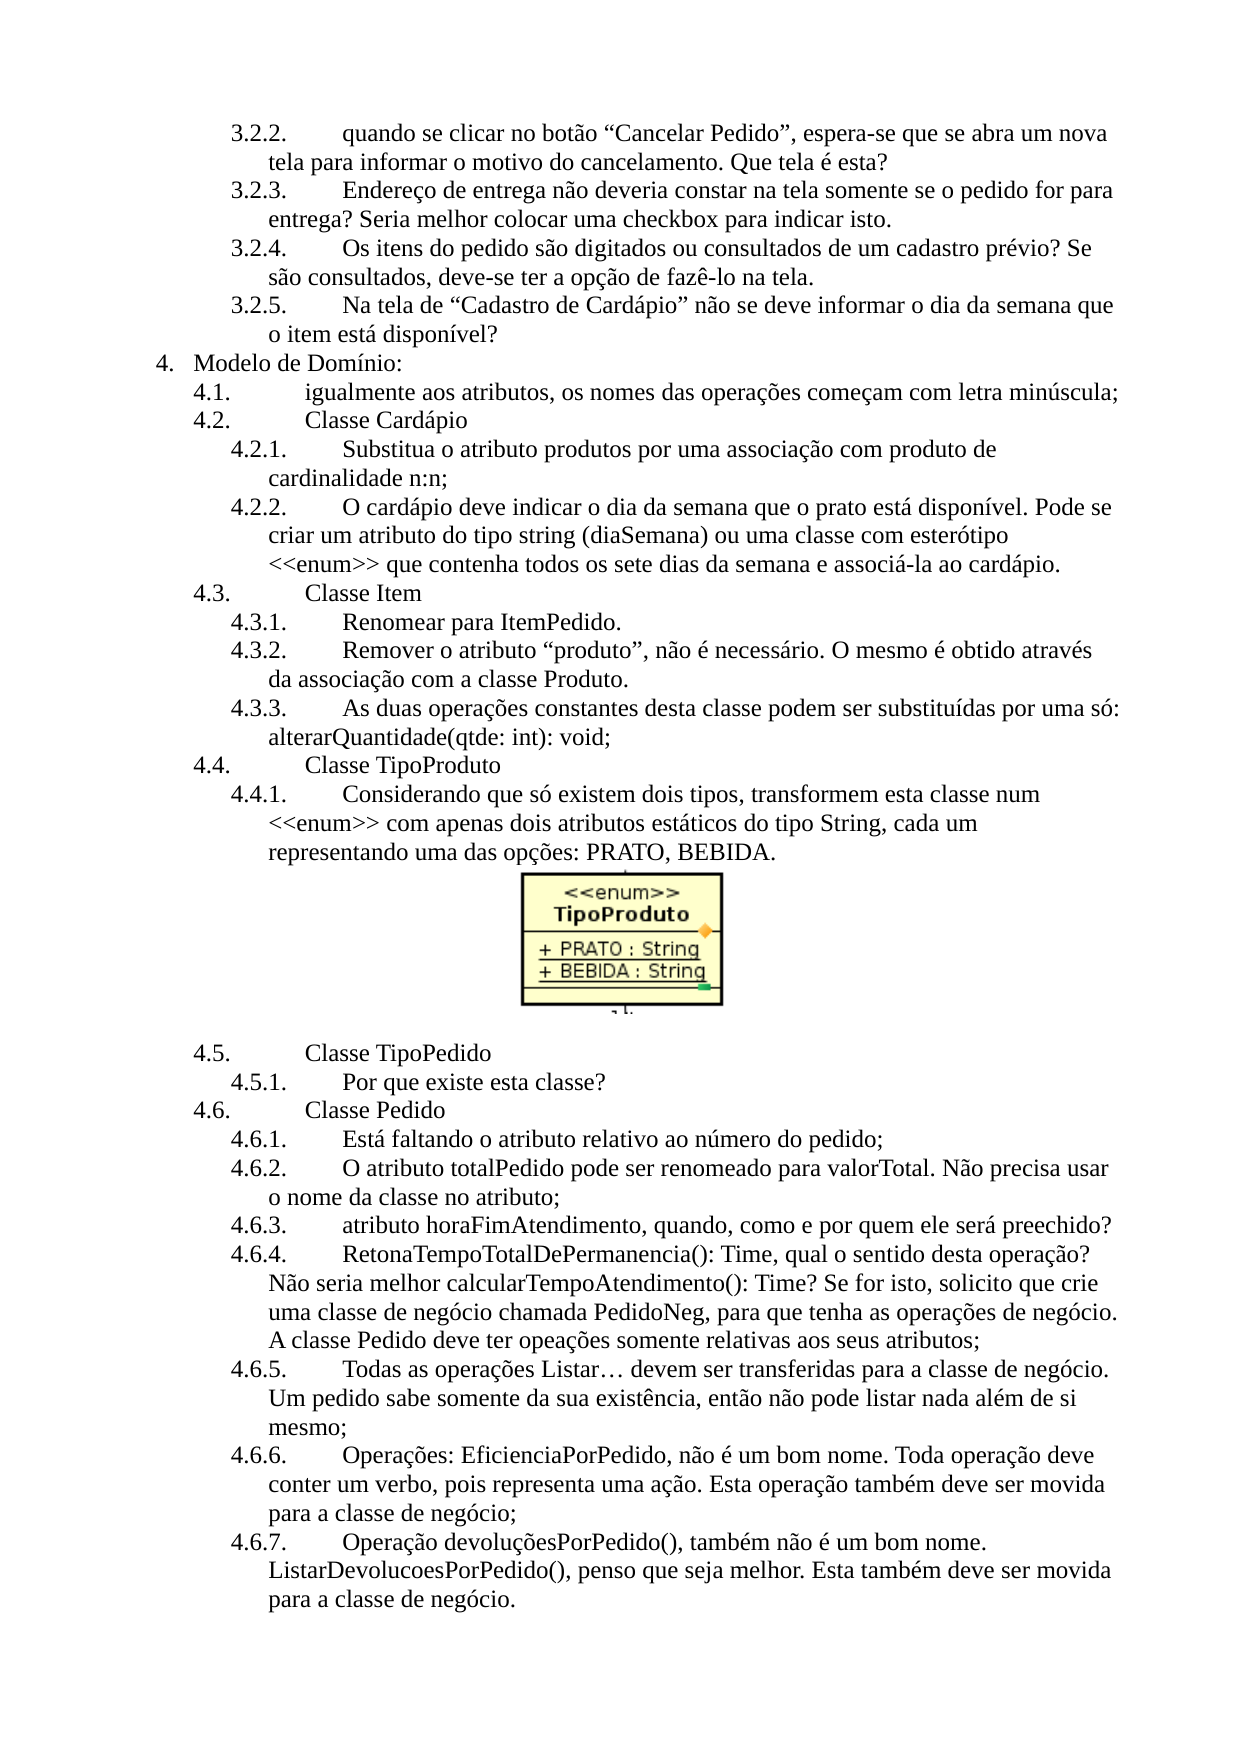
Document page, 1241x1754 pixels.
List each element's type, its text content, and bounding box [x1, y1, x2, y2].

list Classe Cardápio [193, 406, 1122, 434]
list Classe TipoPedido [193, 1038, 1122, 1067]
list Modelo de Domínio: [156, 348, 1122, 377]
list Os itens do pedido são digitados ou consultados de um cadastro prévio? Se são consultados, deve-se ter a opção de fazê-lo na tela. [231, 233, 1122, 291]
list Operação devoluçõesPorPedido(), também não é um bom nome. ListarDevolucoesPorPedido(), penso que seja melhor. Esta também deve ser movida para a classe de negócio. [231, 1527, 1122, 1613]
list Considerando que só existem dois tipos, transformem esta classe num <<enum>> com apenas dois atributos estáticos do tipo String, cada um representando uma das opções: PRATO, BEBIDA. [231, 779, 1122, 866]
list RetonaTempoTotalDePermanencia(): Time, qual o sentido desta operação? Não seria melhor calcularTempoAtendimento(): Time? Se for isto, solicito que crie uma classe de negócio chamada PedidoNeg, para que tenha as operações de negócio. A classe Pedido deve ter opeações somente relativas aos seus atributos; [231, 1239, 1122, 1354]
list Classe TipoProduto [193, 751, 1122, 779]
list O atributo totalPedido pode ser renomeado para valorTotal. Não precisa usar o nome da classe no atributo; [231, 1153, 1122, 1211]
list Operações: EficienciaPorPedido, não é um bom nome. Toda operação deve conter um verbo, pois representa uma ação. Esta operação também deve ser movida para a classe de negócio; [231, 1441, 1122, 1527]
list Substitua o atributo produtos por uma associação com produto de cardinalidade n:n; [231, 434, 1122, 492]
list As duas operações constantes desta classe podem ser substituídas por uma só: alterarQuantidade(qtde: int): void; [231, 693, 1122, 751]
list igualmente aos atributos, os nomes das operações começam com letra minúscula; [193, 377, 1122, 406]
list Todas as operações Listar… devem ser transferidas para a classe de negócio. Um pedido sabe somente da sua existência, então não pode listar nada além de si mesmo; [231, 1354, 1122, 1441]
list Classe Pedido [193, 1096, 1122, 1124]
list Na tela de “Cadastro de Cardápio” não se deve informar o dia da semana que o item está disponível? [231, 291, 1122, 348]
list O cardápio deve indicar o dia da semana que o prato está disponível. Pode se criar um atributo do tipo string (diaSemana) ou uma classe com esterótipo <<enum>> que contenha todos os sete dias da semana e associá-la ao cardápio. [231, 492, 1122, 578]
list atributo horaFimAtendimento, quando, como e por quem ele será preechido? [231, 1211, 1122, 1239]
list Endereço de entrega não deveria constar na tela somente se o pedido for para entrega? Seria melhor colocar uma checkbox para indicar isto. [231, 176, 1122, 233]
list Remover o atributo “produto”, não é necessário. O mesmo é obtido através da associação com a classe Produto. [231, 636, 1122, 693]
list Classe Item [193, 578, 1122, 607]
list Por que existe esta classe? [231, 1067, 1122, 1096]
list quando se clicar no botão “Cancelar Pedido”, espera-se que se abra um nova tela para informar o motivo do cancelamento. Que tela é esta? [231, 118, 1122, 176]
picture [515, 865, 725, 1014]
list Renomear para ItemPedido. [231, 607, 1122, 636]
list Está faltando o atributo relativo ao número do pedido; [231, 1124, 1122, 1153]
